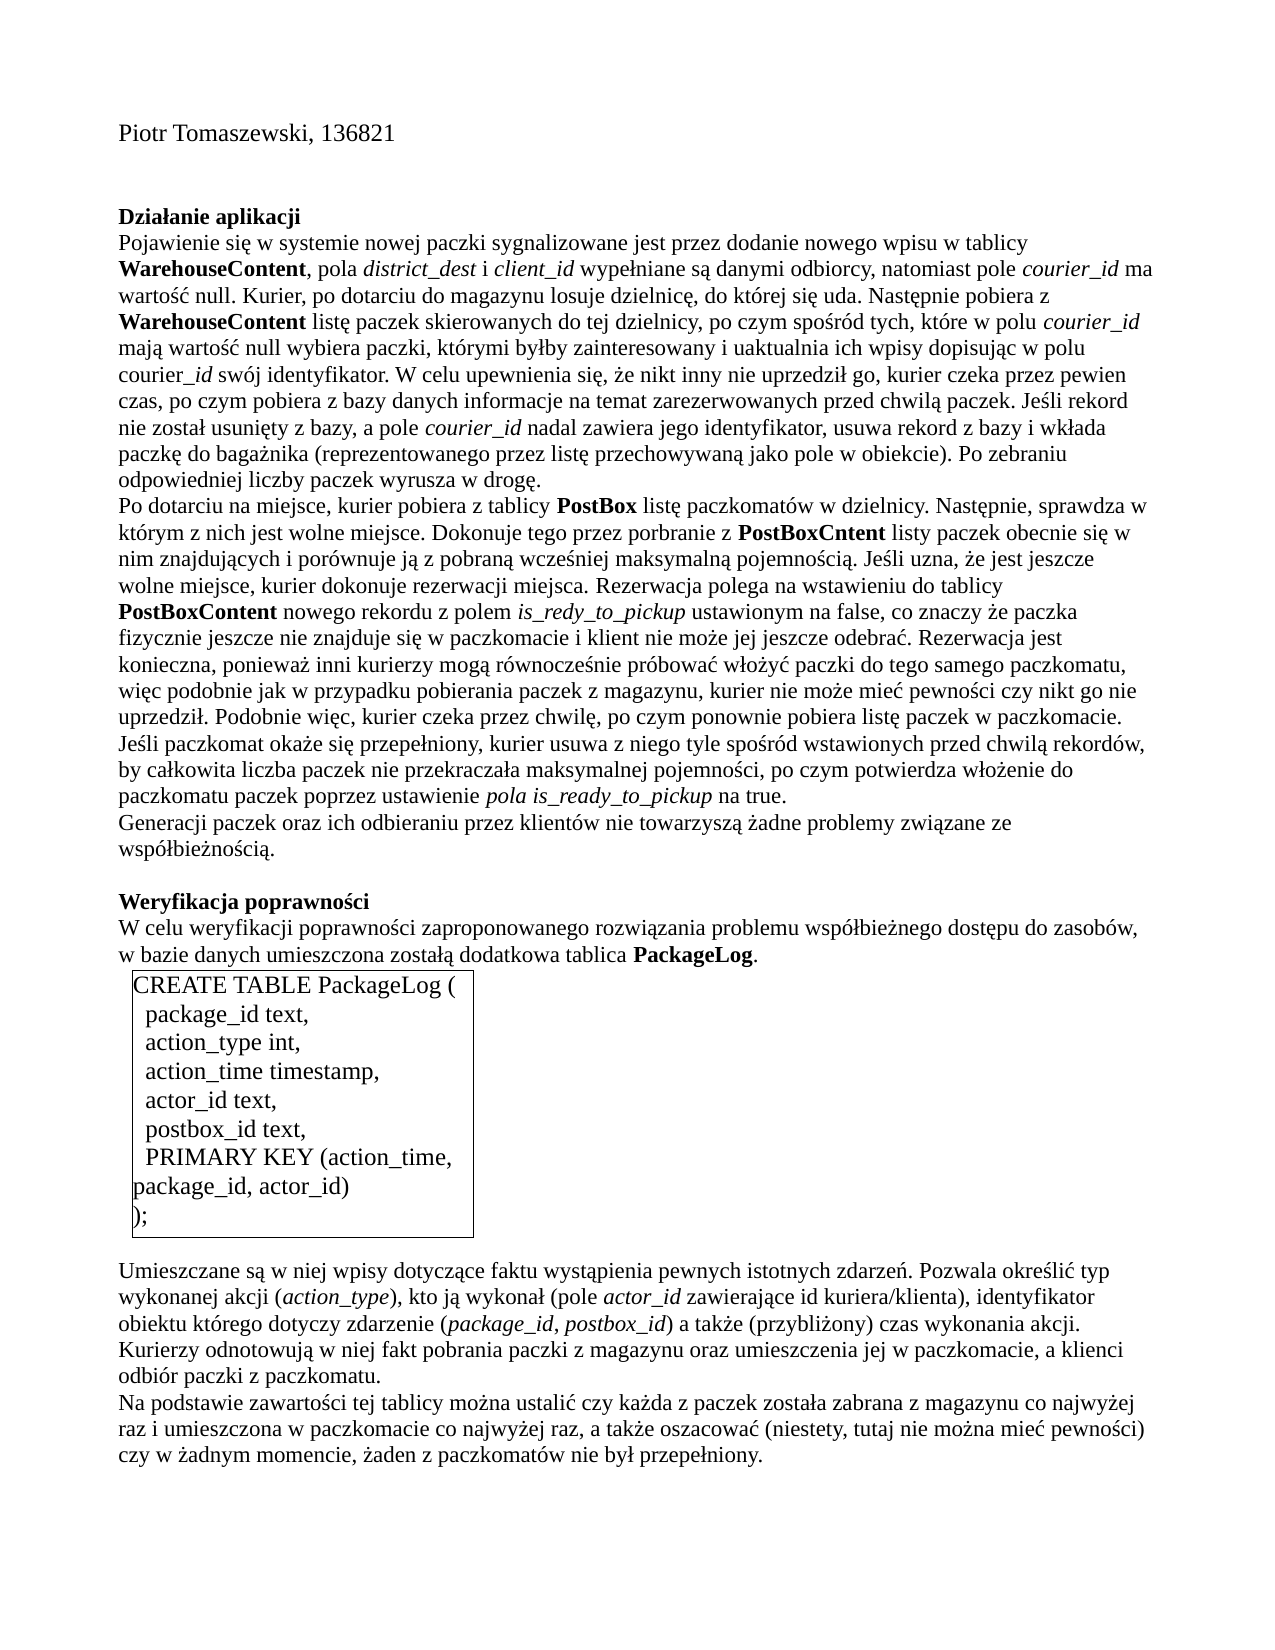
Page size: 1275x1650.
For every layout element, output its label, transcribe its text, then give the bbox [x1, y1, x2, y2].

text W celu weryfikacji poprawności zaproponowanego rozwiązania problemu współbieżnego dostępu do zasobów, w bazie danych umieszczona zostałą dodatkowa tablica PackageLog. [118, 914, 1157, 967]
text Generacji paczek oraz ich odbieraniu przez klientów nie towarzyszą żadne problemy związane ze współbieżnością. [118, 809, 1157, 862]
text Po dotarciu na miejsce, kurier pobiera z tablicy PostBox listę paczkomatów w dzielnicy. Następnie, sprawdza w którym z nich jest wolne miejsce. Dokonuje tego przez porbranie z PostBoxCntent listy paczek obecnie się w nim znajdujących i porównuje ją z pobraną wcześniej maksymalną pojemnością. Jeśli uzna, że jest jeszcze wolne miejsce, kurier dokonuje rezerwacji miejsca. Rezerwacja polega na wstawieniu do tablicy PostBoxContent nowego rekordu z polem is_redy_to_pickup ustawionym na false, co znaczy że paczka fizycznie jeszcze nie znajduje się w paczkomacie i klient nie może jej jeszcze odebrać. Rezerwacja jest konieczna, ponieważ inni kurierzy mogą równocześnie próbować włożyć paczki do tego samego paczkomatu, więc podobnie jak w przypadku pobierania paczek z magazynu, kurier nie może mieć pewności czy nikt go nie uprzedził. Podobnie więc, kurier czeka przez chwilę, po czym ponownie pobiera listę paczek w paczkomacie. Jeśli paczkomat okaże się przepełniony, kurier usuwa z niego tyle spośród wstawionych przed chwilą rekordów, by całkowita liczba paczek nie przekraczała maksymalnej pojemności, po czym potwierdza włożenie do paczkomatu paczek poprzez ustawienie pola is_ready_to_pickup na true. [118, 493, 1157, 809]
text Weryfikacja poprawności [118, 888, 1157, 914]
text Umieszczane są w niej wpisy dotyczące faktu wystąpienia pewnych istotnych zdarzeń. Pozwala określić typ wykonanej akcji (action_type), kto ją wykonał (pole actor_id zawierające id kuriera/klienta), identyfikator obiektu którego dotyczy zdarzenie (package_id, postbox_id) a także (przybliżony) czas wykonania akcji. Kurierzy odnotowują w niej fakt pobrania paczki z magazynu oraz umieszczenia jej w paczkomacie, a klienci odbiór paczki z paczkomatu. Na podstawie zawartości tej tablicy można ustalić czy każda z paczek została zabrana z magazynu co najwyżej raz i umieszczona w paczkomacie co najwyżej raz, a także oszacować (niestety, tutaj nie można mieć pewności) czy w żadnym momencie, żaden z paczkomatów nie był przepełniony. [118, 1257, 1157, 1468]
text Działanie aplikacji [118, 203, 1157, 229]
text Pojawienie się w systemie nowej paczki sygnalizowane jest przez dodanie nowego wpisu w tablicy WarehouseContent, pola district_dest i client_id wypełniane są danymi odbiorcy, natomiast pole courier_id ma wartość null. Kurier, po dotarciu do magazynu losuje dzielnicę, do której się uda. Następnie pobiera z WarehouseContent listę paczek skierowanych do tej dzielnicy, po czym spośród tych, które w polu courier_id mają wartość null wybiera paczki, którymi byłby zainteresowany i uaktualnia ich wpisy dopisując w polu courier_id swój identyfikator. W celu upewnienia się, że nikt inny nie uprzedził go, kurier czeka przez pewien czas, po czym pobiera z bazy danych informacje na temat zarezerwowanych przed chwilą paczek. Jeśli rekord nie został usunięty z bazy, a pole courier_id nadal zawiera jego identyfikator, usuwa rekord z bazy i wkłada paczkę do bagażnika (reprezentowanego przez listę przechowywaną jako pole w obiekcie). Po zebraniu odpowiedniej liczby paczek wyrusza w drogę. [118, 229, 1157, 493]
